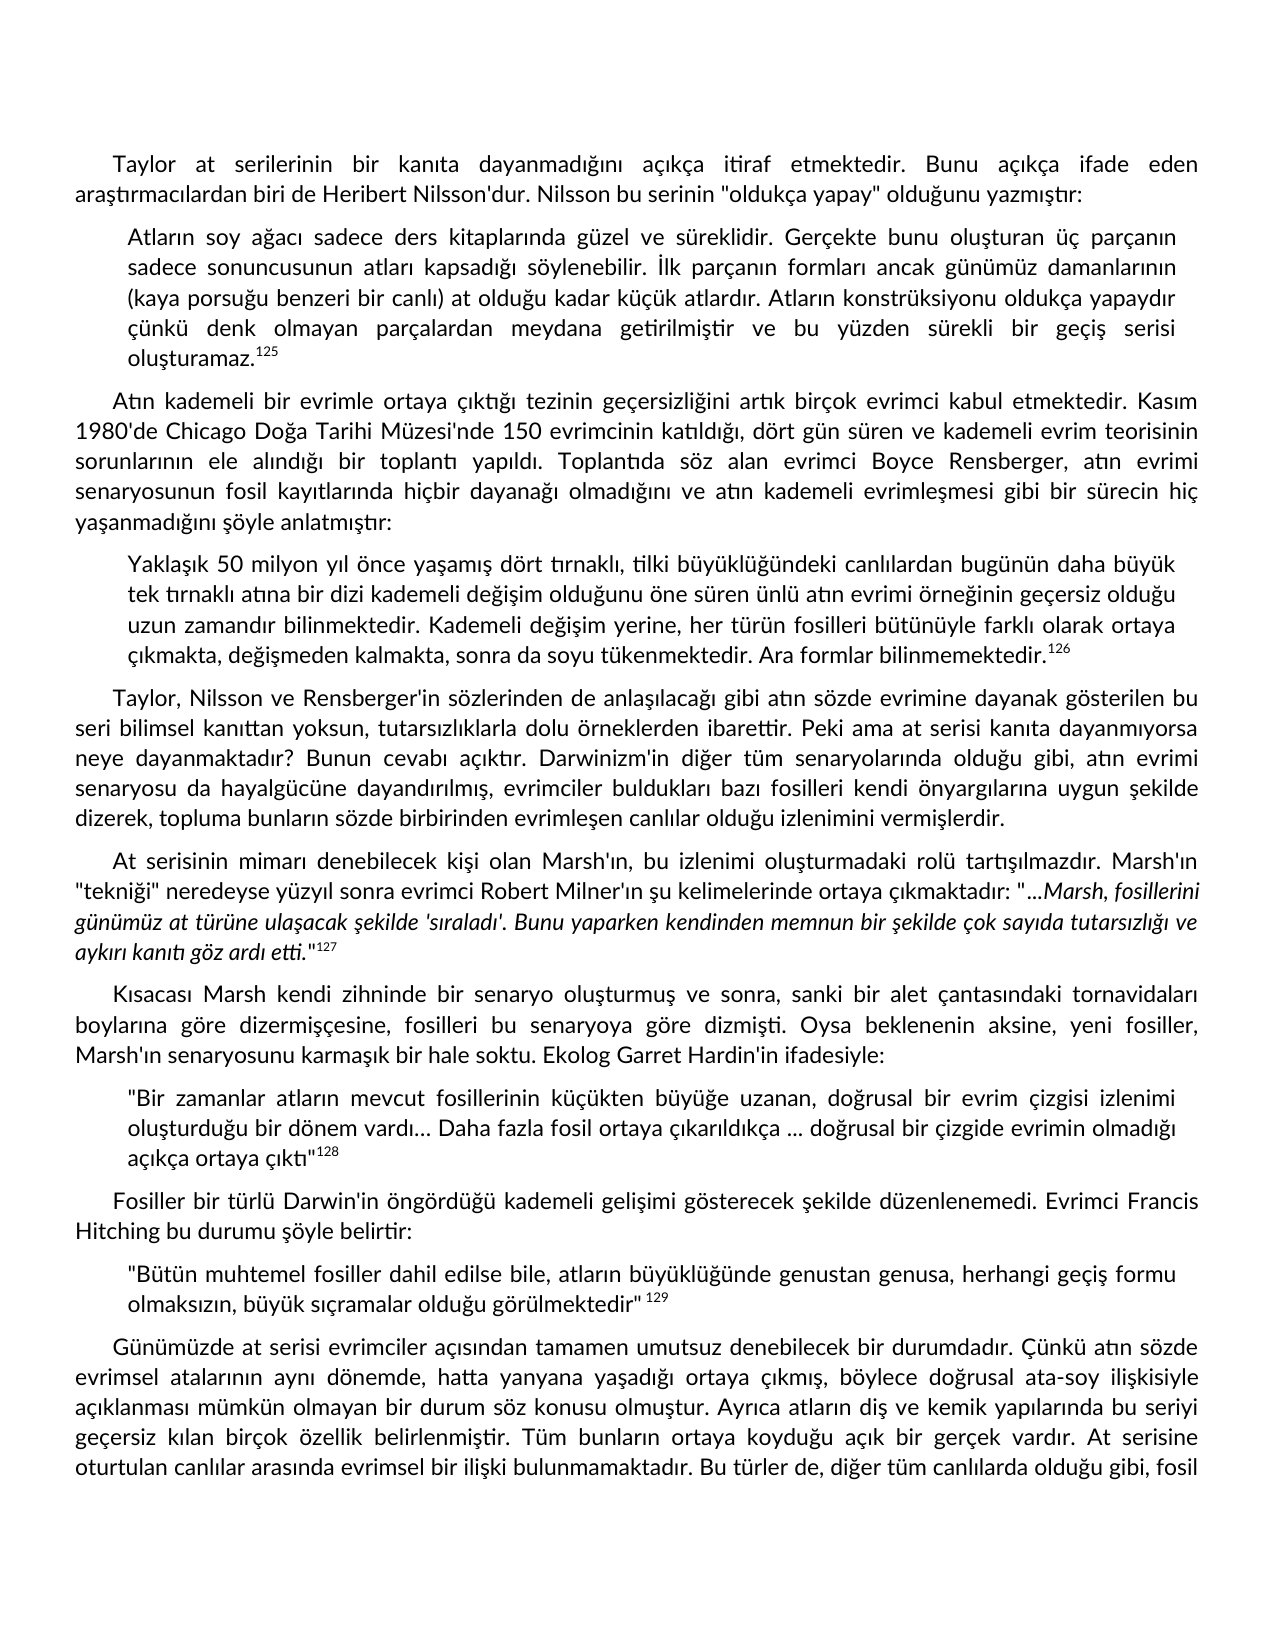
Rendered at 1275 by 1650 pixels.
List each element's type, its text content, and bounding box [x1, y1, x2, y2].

text Atın kademeli bir evrimle ortaya çıktığı tezinin geçersizliğini artık birçok evrimci kabul etmektedir. Kasım 1980'de Chicago Doğa Tarihi Müzesi'nde 150 evrimcinin katıldığı, dört gün süren ve kademeli evrim teorisinin sorunlarının ele alındığı bir toplantı yapıldı. Toplantıda söz alan evrimci Boyce Rensberger, atın evrimi senaryosunun fosil kayıtlarında hiçbir dayanağı olmadığını ve atın kademeli evrimleşmesi gibi bir sürecin hiç yaşanmadığını şöyle anlatmıştır: [75, 386, 1200, 535]
text "Bütün muhtemel fosiller dahil edilse bile, atların büyüklüğünde genustan genusa, herhangi geçiş formu olmaksızın, büyük sıçramalar olduğu görülmektedir" 129 [127, 1259, 1177, 1317]
text Yaklaşık 50 milyon yıl önce yaşamış dört tırnaklı, tilki büyüklüğündeki canlılardan bugünün daha büyük tek tırnaklı atına bir dizi kademeli değişim olduğunu öne süren ünlü atın evrimi örneğinin geçersiz olduğu uzun zamandır bilinmektedir. Kademeli değişim yerine, her türün fosilleri bütünüyle farklı olarak ortaya çıkmakta, değişmeden kalmakta, sonra da soyu tükenmektedir. Ara formlar bilinmemektedir.126 [127, 550, 1177, 668]
text Kısacası Marsh kendi zihninde bir senaryo oluşturmuş ve sonra, sanki bir alet çantasındaki tornavidaları boylarına göre dizermişçesine, fosilleri bu senaryoya göre dizmişti. Oysa beklenenin aksine, yeni fosiller, Marsh'ın senaryosunu karmaşık bir hale soktu. Ekolog Garret Hardin'in ifadesiyle: [75, 980, 1200, 1068]
text At serisinin mimarı denebilecek kişi olan Marsh'ın, bu izlenimi oluşturmadaki rolü tartışılmazdır. Marsh'ın "tekniği" neredeyse yüzyıl sonra evrimci Robert Milner'ın şu kelimelerinde ortaya çıkmaktadır: "...Marsh, fosillerini günümüz at türüne ulaşacak şekilde 'sıraladı'. Bunu yaparken kendinden memnun bir şekilde çok sayıda tutarsızlığı ve aykırı kanıtı göz ardı etti."127 [75, 847, 1200, 965]
text Atların soy ağacı sadece ders kitaplarında güzel ve süreklidir. Gerçekte bunu oluşturan üç parçanın sadece sonuncusunun atları kapsadığı söylenebilir. İlk parçanın formları ancak günümüz damanlarının (kaya porsuğu benzeri bir canlı) at olduğu kadar küçük atlardır. Atların konstrüksiyonu oldukça yapaydır çünkü denk olmayan parçalardan meydana getirilmiştir ve bu yüzden sürekli bir geçiş serisi oluşturamaz.125 [127, 223, 1177, 371]
text Günümüzde at serisi evrimciler açısından tamamen umutsuz denebilecek bir durumdadır. Çünkü atın sözde evrimsel atalarının aynı dönemde, hatta yanyana yaşadığı ortaya çıkmış, böylece doğrusal ata-soy ilişkisiyle açıklanması mümkün olmayan bir durum söz konusu olmuştur. Ayrıca atların diş ve kemik yapılarında bu seriyi geçersiz kılan birçok özellik belirlenmiştir. Tüm bunların ortaya koyduğu açık bir gerçek vardır. At serisine oturtulan canlılar arasında evrimsel bir ilişki bulunmamaktadır. Bu türler de, diğer tüm canlılarda olduğu gibi, fosil [75, 1332, 1200, 1481]
text "Bir zamanlar atların mevcut fosillerinin küçükten büyüğe uzanan, doğrusal bir evrim çizgisi izlenimi oluşturduğu bir dönem vardı… Daha fazla fosil ortaya çıkarıldıkça ... doğrusal bir çizgide evrimin olmadığı açıkça ortaya çıktı"128 [127, 1083, 1177, 1171]
text Fosiller bir türlü Darwin'in öngördüğü kademeli gelişimi gösterecek şekilde düzenlenemedi. Evrimci Francis Hitching bu durumu şöyle belirtir: [75, 1186, 1200, 1244]
text Taylor at serilerinin bir kanıta dayanmadığını açıkça itiraf etmektedir. Bunu açıkça ifade eden araştırmacılardan biri de Heribert Nilsson'dur. Nilsson bu serinin "oldukça yapay" olduğunu yazmıştır: [75, 150, 1200, 208]
text Taylor, Nilsson ve Rensberger'in sözlerinden de anlaşılacağı gibi atın sözde evrimine dayanak gösterilen bu seri bilimsel kanıttan yoksun, tutarsızlıklarla dolu örneklerden ibarettir. Peki ama at serisi kanıta dayanmıyorsa neye dayanmaktadır? Bunun cevabı açıktır. Darwinizm'in diğer tüm senaryolarında olduğu gibi, atın evrimi senaryosu da hayalgücüne dayandırılmış, evrimciler buldukları bazı fosilleri kendi önyargılarına uygun şekilde dizerek, topluma bunların sözde birbirinden evrimleşen canlılar olduğu izlenimini vermişlerdir. [75, 683, 1200, 832]
